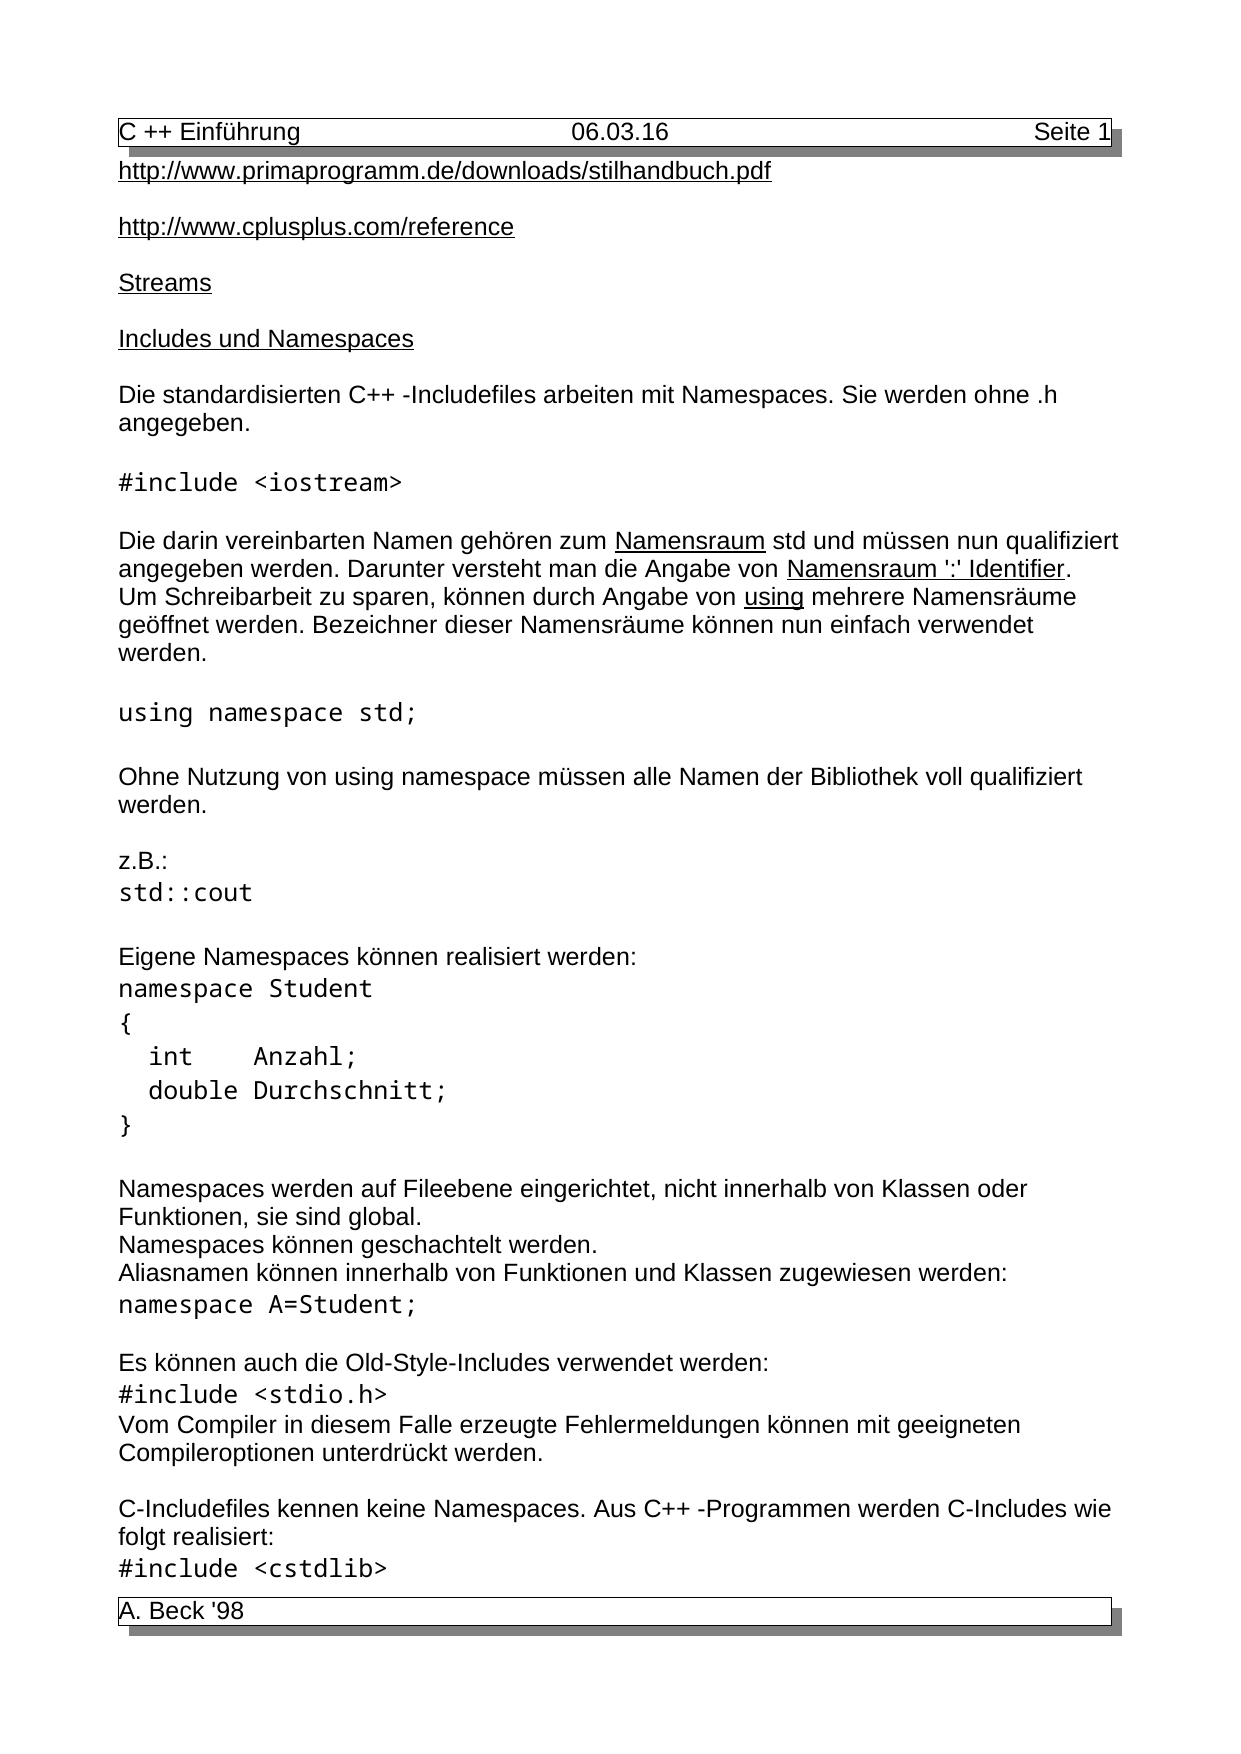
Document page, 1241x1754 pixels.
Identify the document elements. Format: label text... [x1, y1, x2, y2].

text Es können auch die Old-Style-Includes verwendet werden: [118, 1349, 1122, 1377]
text Namespaces können geschachtelt werden. [118, 1231, 1122, 1259]
text http://www.primaprogramm.de/downloads/stilhandbuch.pdf [118, 157, 1122, 185]
text using namespace std; [118, 695, 1122, 729]
text Namespaces werden auf Fileebene eingerichtet, nicht innerhalb von Klassen oder Funktionen, sie sind global. [118, 1175, 1122, 1231]
text namespace A=Student; [118, 1287, 1122, 1321]
text z.B.: [118, 847, 1122, 875]
text Includes und Namespaces [118, 325, 1122, 353]
text double Durchschnitt; [118, 1073, 1122, 1107]
text } [118, 1107, 1122, 1141]
text Die standardisierten C++ -Includefiles arbeiten mit Namespaces. Sie werden ohne .h angegeben. [118, 381, 1122, 437]
text C-Includefiles kennen keine Namespaces. Aus C++ -Programmen werden C-Includes wie folgt realisiert: [118, 1495, 1122, 1551]
text #include <cstdlib> [118, 1551, 1122, 1585]
text std::cout [118, 875, 1122, 909]
text namespace Student [118, 971, 1122, 1005]
text Eigene Namespaces können realisiert werden: [118, 943, 1122, 971]
text Aliasnamen können innerhalb von Funktionen und Klassen zugewiesen werden: [118, 1259, 1122, 1287]
text Ohne Nutzung von using namespace müssen alle Namen der Bibliothek voll qualifiziert werden. [118, 763, 1122, 819]
text #include <stdio.h> [118, 1377, 1122, 1411]
text Die darin vereinbarten Namen gehören zum Namensraum std und müssen nun qualifiziert angegeben werden. Darunter versteht man die Angabe von Namensraum ':' Identifier. Um Schreibarbeit zu sparen, können durch Angabe von using mehrere Namensräume geöffnet werden. Bezeichner dieser Namensräume können nun einfach verwendet werden. [118, 527, 1122, 667]
text http://www.cplusplus.com/reference [118, 213, 1122, 241]
text #include <iostream> [118, 465, 1122, 499]
text int Anzahl; [118, 1039, 1122, 1073]
text Vom Compiler in diesem Falle erzeugte Fehlermeldungen können mit geeigneten Compileroptionen unterdrückt werden. [118, 1411, 1122, 1467]
text { [118, 1005, 1122, 1039]
text Streams [118, 269, 1122, 297]
